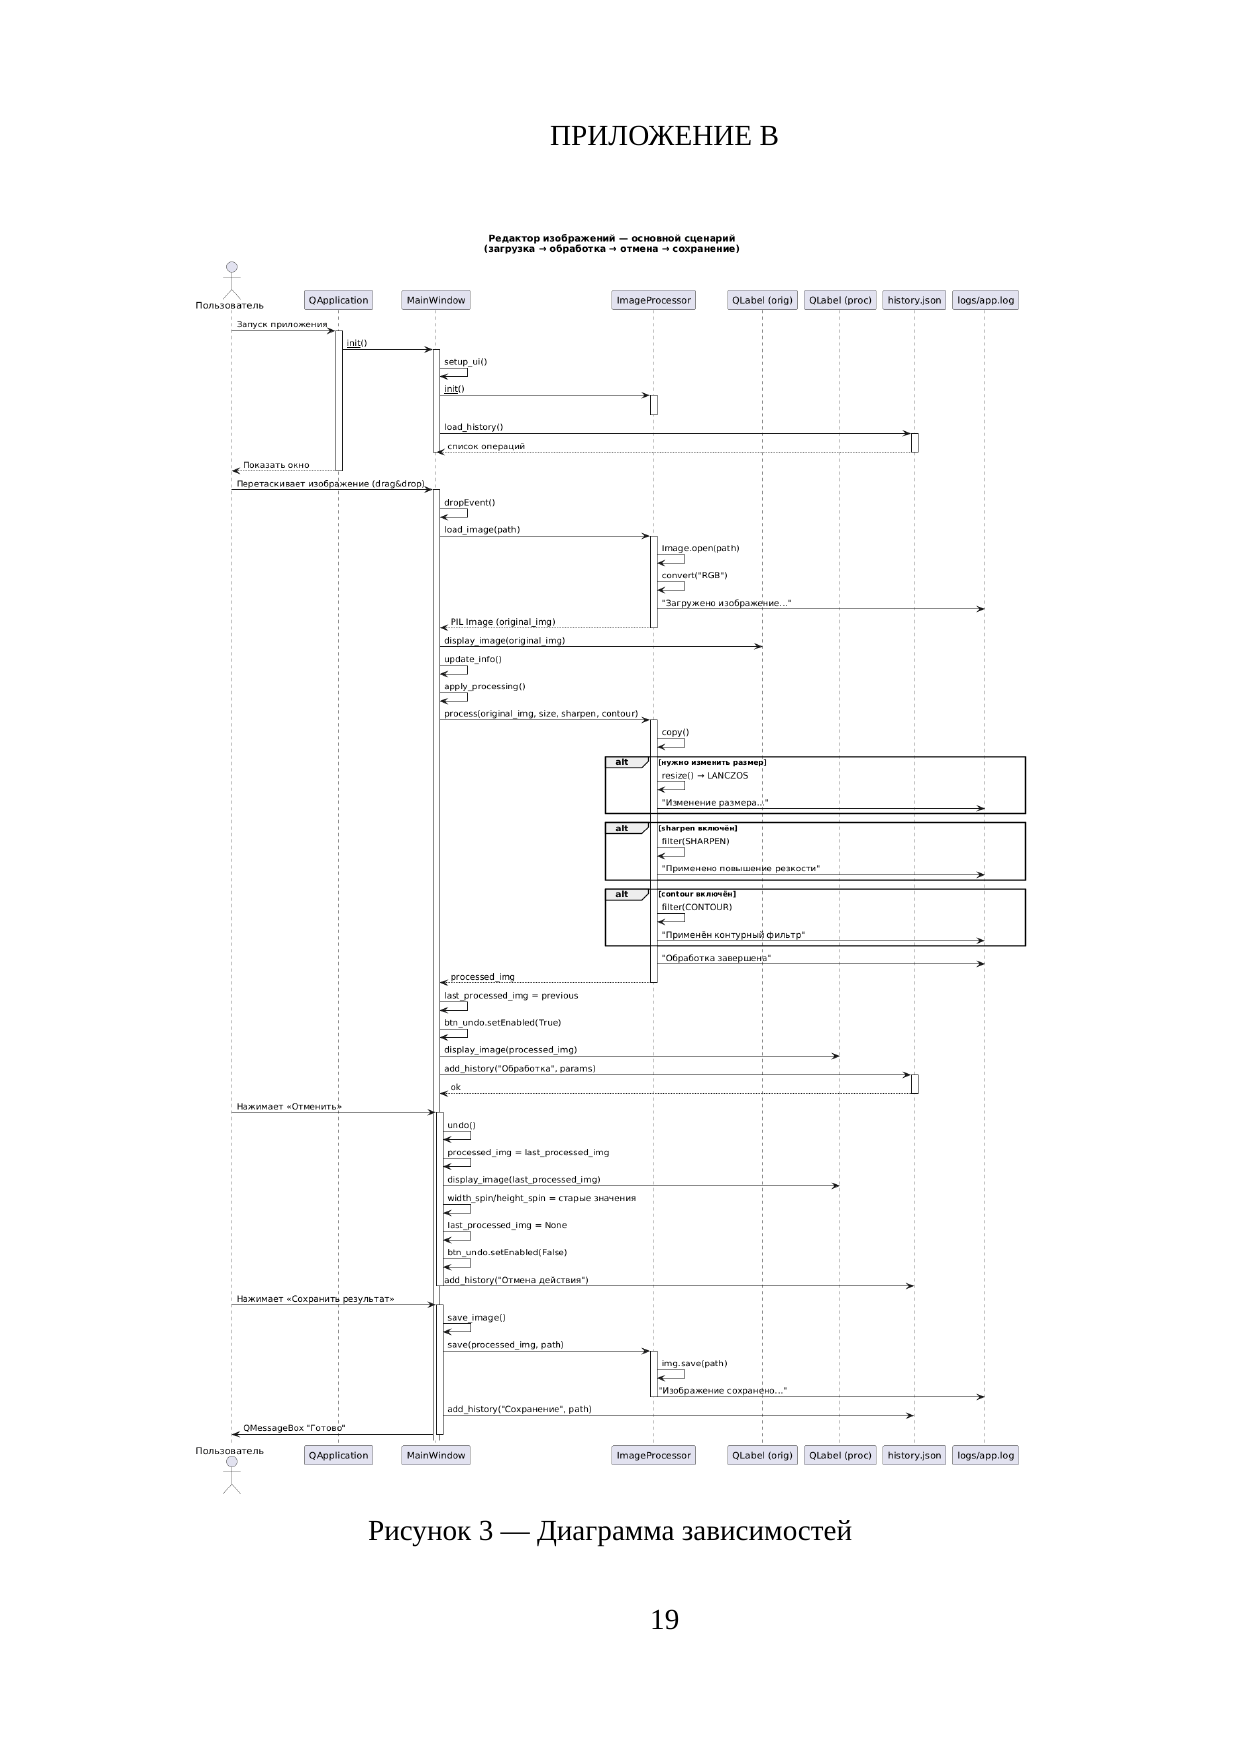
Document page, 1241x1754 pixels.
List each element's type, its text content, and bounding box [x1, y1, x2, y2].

subtitle ПРИЛОЖЕНИЕ В [177, 118, 1152, 152]
picture [192, 223, 1028, 1497]
text Рисунок 3 — Диаграмма зависимостей [166, 224, 1054, 1547]
